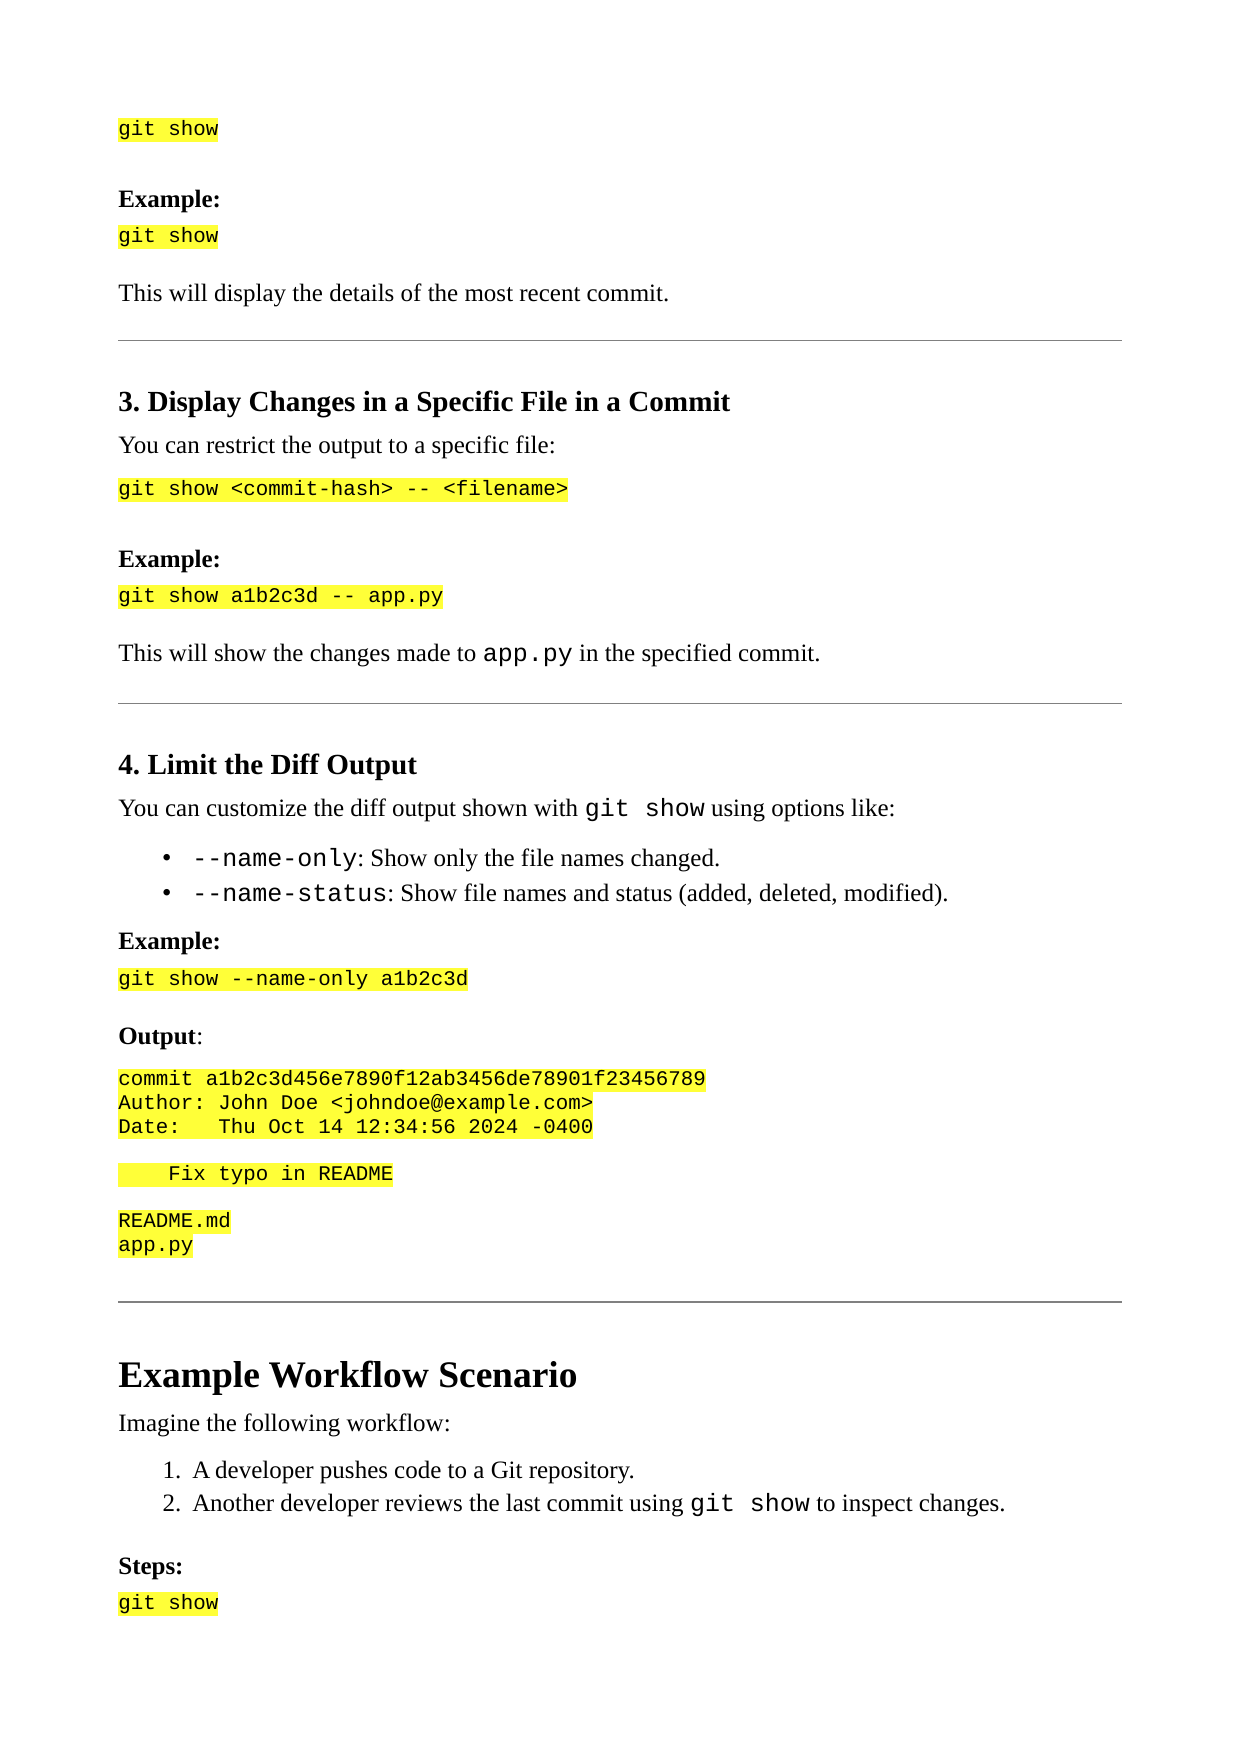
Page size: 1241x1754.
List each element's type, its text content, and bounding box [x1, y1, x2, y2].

text app.py [118, 1234, 1122, 1258]
subtitle 4. Limit the Diff Output [118, 747, 1122, 781]
text git show [118, 225, 1122, 249]
subtitle Example: [118, 926, 1122, 955]
text Author: John Doe <johndoe@example.com> [118, 1092, 1122, 1116]
text Date: Thu Oct 14 12:34:56 2024 -0400 [118, 1116, 1122, 1139]
list A developer pushes code to a Git repository. [162, 1455, 1122, 1484]
subtitle Example: [118, 544, 1122, 573]
text You can customize the diff output shown with git show using options like: [118, 793, 1122, 824]
list Another developer reviews the last commit using git show to inspect changes. [162, 1488, 1122, 1519]
text README.md [118, 1210, 1122, 1234]
subtitle Steps: [118, 1551, 1122, 1580]
subtitle Example Workflow Scenario [118, 1352, 1122, 1395]
text git show [118, 1592, 1122, 1616]
list --name-only: Show only the file names changed. [162, 843, 1122, 874]
text git show --name-only a1b2c3d [118, 968, 1122, 991]
text commit a1b2c3d456e7890f12ab3456de78901f23456789 [118, 1068, 1122, 1092]
text git show [118, 118, 1122, 142]
text Output: [118, 1021, 1122, 1049]
subtitle Example: [118, 184, 1122, 212]
text Imagine the following workflow: [118, 1408, 1122, 1437]
text This will show the changes made to app.py in the specified commit. [118, 638, 1122, 669]
text This will display the details of the most recent commit. [118, 278, 1122, 307]
list --name-status: Show file names and status (added, deleted, modified). [162, 878, 1122, 909]
text Fix typo in README [118, 1163, 1122, 1187]
text git show a1b2c3d -- app.py [118, 585, 1122, 609]
text git show <commit-hash> -- <filename> [118, 478, 1122, 502]
subtitle 3. Display Changes in a Specific File in a Commit [118, 384, 1122, 418]
text You can restrict the output to a specific file: [118, 431, 1122, 459]
